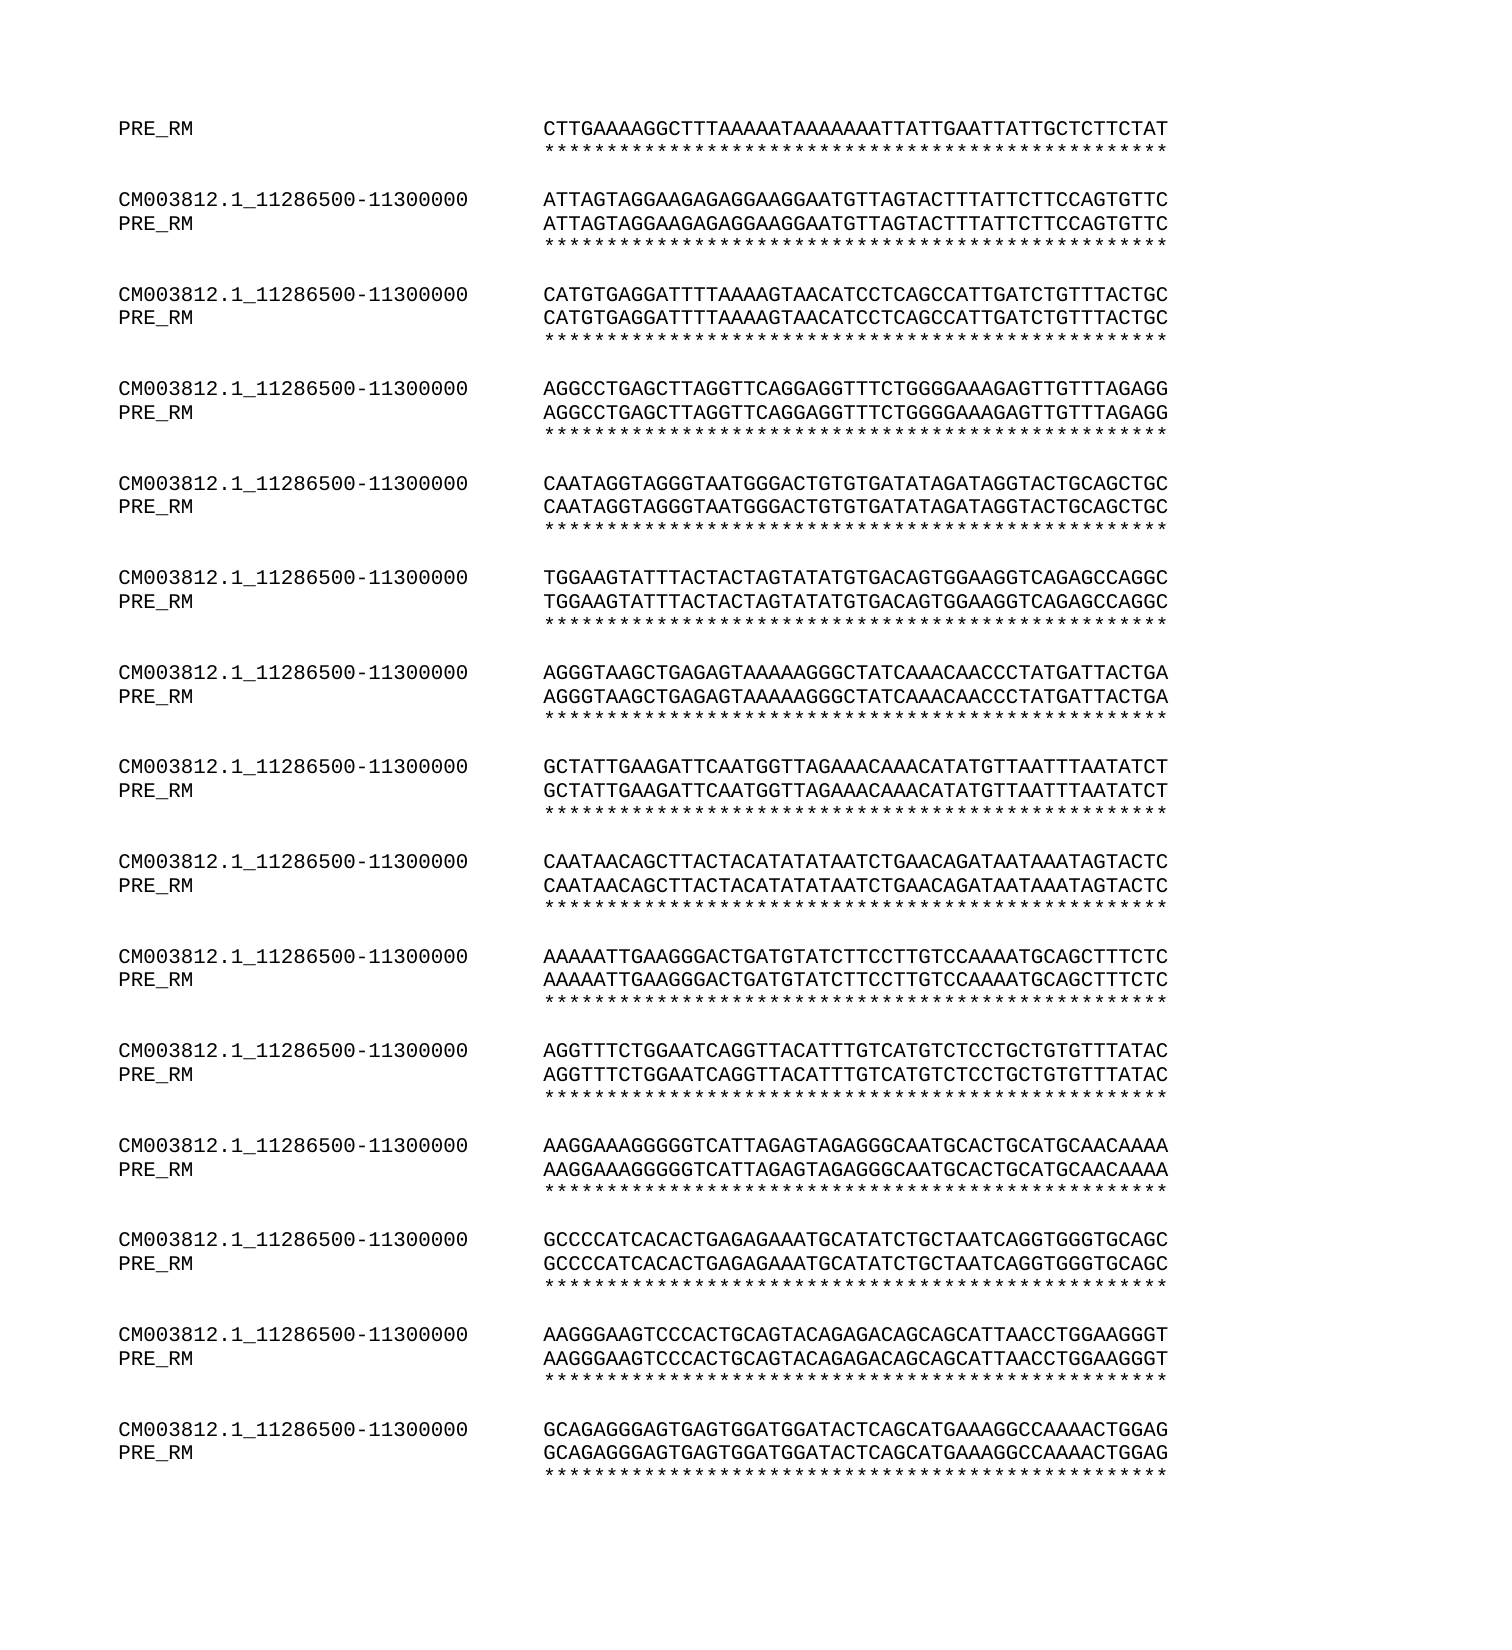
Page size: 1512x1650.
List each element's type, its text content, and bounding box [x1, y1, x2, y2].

text PRE_RM AAGGGAAGTCCCACTGCAGTACAGAGACAGCAGCATTAACCTGGAAGGGT [118, 1348, 1393, 1371]
text PRE_RM AAAAATTGAAGGGACTGATGTATCTTCCTTGTCCAAAATGCAGCTTTCTC [118, 969, 1393, 993]
text PRE_RM AGGGTAAGCTGAGAGTAAAAAGGGCTATCAAACAACCCTATGATTACTGA [118, 686, 1393, 709]
text CM003812.1_11286500-11300000 AAAAATTGAAGGGACTGATGTATCTTCCTTGTCCAAAATGCAGCTTTCTC [118, 946, 1393, 969]
text CM003812.1_11286500-11300000 GCTATTGAAGATTCAATGGTTAGAAACAAACATATGTTAATTTAATATCT [118, 757, 1393, 780]
text PRE_RM CTTGAAAAGGCTTTAAAAATAAAAAAATTATTGAATTATTGCTCTTCTAT [118, 118, 1393, 142]
text ************************************************** [118, 615, 1393, 638]
text PRE_RM ATTAGTAGGAAGAGAGGAAGGAATGTTAGTACTTTATTCTTCCAGTGTTC [118, 213, 1393, 236]
text CM003812.1_11286500-11300000 TGGAAGTATTTACTACTAGTATATGTGACAGTGGAAGGTCAGAGCCAGGC [118, 567, 1393, 591]
text ************************************************** [118, 1277, 1393, 1300]
text PRE_RM TGGAAGTATTTACTACTAGTATATGTGACAGTGGAAGGTCAGAGCCAGGC [118, 591, 1393, 615]
text PRE_RM CATGTGAGGATTTTAAAAGTAACATCCTCAGCCATTGATCTGTTTACTGC [118, 307, 1393, 331]
text CM003812.1_11286500-11300000 AGGGTAAGCTGAGAGTAAAAAGGGCTATCAAACAACCCTATGATTACTGA [118, 662, 1393, 686]
text CM003812.1_11286500-11300000 AAGGAAAGGGGGTCATTAGAGTAGAGGGCAATGCACTGCATGCAACAAAA [118, 1135, 1393, 1158]
text PRE_RM GCAGAGGGAGTGAGTGGATGGATACTCAGCATGAAAGGCCAAAACTGGAG [118, 1442, 1393, 1466]
text ************************************************** [118, 709, 1393, 733]
text CM003812.1_11286500-11300000 GCCCCATCACACTGAGAGAAATGCATATCTGCTAATCAGGTGGGTGCAGC [118, 1229, 1393, 1253]
text CM003812.1_11286500-11300000 AGGTTTCTGGAATCAGGTTACATTTGTCATGTCTCCTGCTGTGTTTATAC [118, 1040, 1393, 1064]
text ************************************************** [118, 142, 1393, 165]
text ************************************************** [118, 1371, 1393, 1395]
text CM003812.1_11286500-11300000 CAATAACAGCTTACTACATATATAATCTGAACAGATAATAAATAGTACTC [118, 851, 1393, 875]
text ************************************************** [118, 1088, 1393, 1111]
text ************************************************** [118, 993, 1393, 1017]
text PRE_RM AGGCCTGAGCTTAGGTTCAGGAGGTTTCTGGGGAAAGAGTTGTTTAGAGG [118, 402, 1393, 426]
text ************************************************** [118, 898, 1393, 922]
text PRE_RM GCTATTGAAGATTCAATGGTTAGAAACAAACATATGTTAATTTAATATCT [118, 780, 1393, 804]
text ************************************************** [118, 426, 1393, 449]
text PRE_RM GCCCCATCACACTGAGAGAAATGCATATCTGCTAATCAGGTGGGTGCAGC [118, 1253, 1393, 1277]
text PRE_RM AAGGAAAGGGGGTCATTAGAGTAGAGGGCAATGCACTGCATGCAACAAAA [118, 1158, 1393, 1182]
text ************************************************** [118, 1182, 1393, 1206]
text CM003812.1_11286500-11300000 AGGCCTGAGCTTAGGTTCAGGAGGTTTCTGGGGAAAGAGTTGTTTAGAGG [118, 378, 1393, 402]
text PRE_RM AGGTTTCTGGAATCAGGTTACATTTGTCATGTCTCCTGCTGTGTTTATAC [118, 1064, 1393, 1088]
text CM003812.1_11286500-11300000 GCAGAGGGAGTGAGTGGATGGATACTCAGCATGAAAGGCCAAAACTGGAG [118, 1419, 1393, 1442]
text CM003812.1_11286500-11300000 CATGTGAGGATTTTAAAAGTAACATCCTCAGCCATTGATCTGTTTACTGC [118, 284, 1393, 307]
text CM003812.1_11286500-11300000 AAGGGAAGTCCCACTGCAGTACAGAGACAGCAGCATTAACCTGGAAGGGT [118, 1324, 1393, 1348]
text PRE_RM CAATAACAGCTTACTACATATATAATCTGAACAGATAATAAATAGTACTC [118, 875, 1393, 898]
text ************************************************** [118, 236, 1393, 260]
text ************************************************** [118, 520, 1393, 544]
text ************************************************** [118, 331, 1393, 354]
text ************************************************** [118, 1466, 1393, 1489]
text CM003812.1_11286500-11300000 CAATAGGTAGGGTAATGGGACTGTGTGATATAGATAGGTACTGCAGCTGC [118, 473, 1393, 496]
text CM003812.1_11286500-11300000 ATTAGTAGGAAGAGAGGAAGGAATGTTAGTACTTTATTCTTCCAGTGTTC [118, 189, 1393, 213]
text PRE_RM CAATAGGTAGGGTAATGGGACTGTGTGATATAGATAGGTACTGCAGCTGC [118, 496, 1393, 520]
text ************************************************** [118, 804, 1393, 827]
